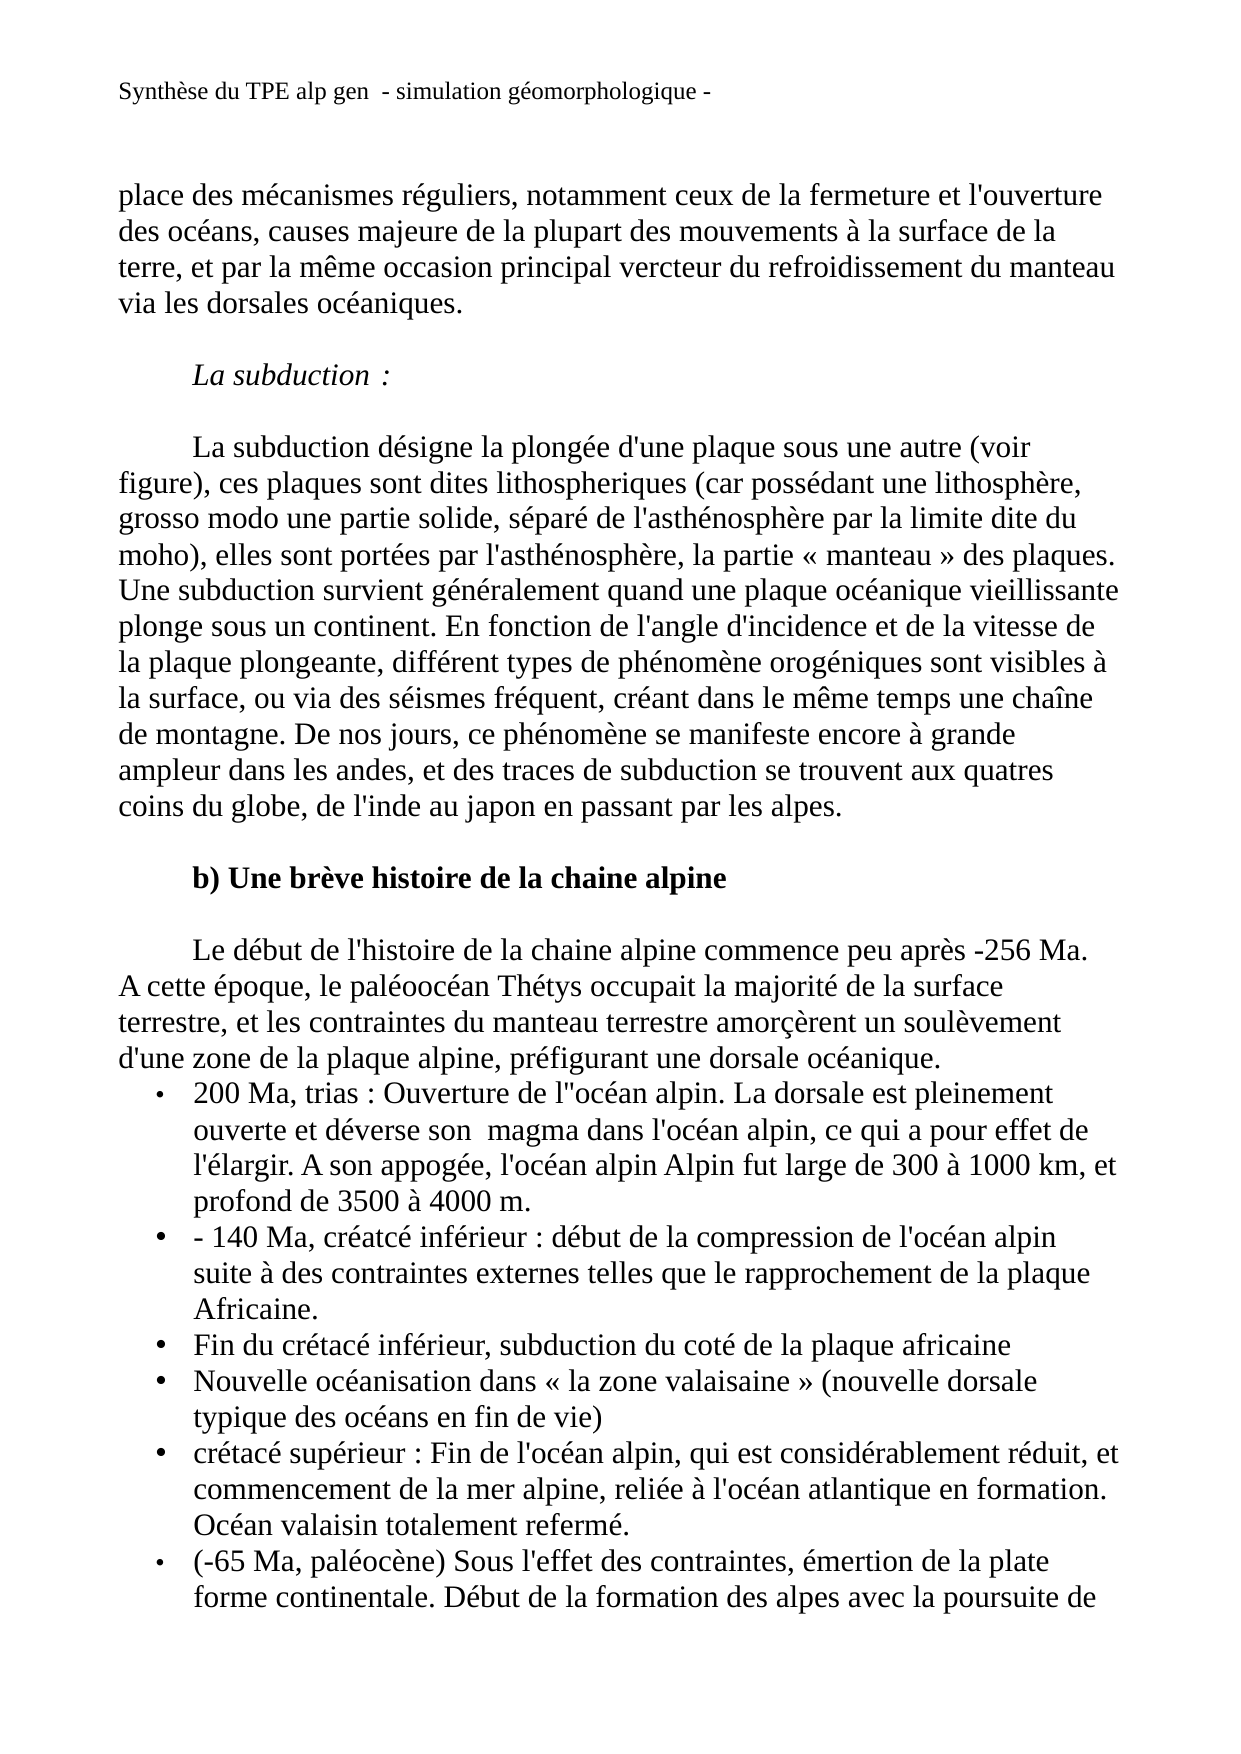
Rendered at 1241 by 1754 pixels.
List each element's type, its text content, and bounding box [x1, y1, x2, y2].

text place des mécanismes réguliers, notamment ceux de la fermeture et l'ouverture des océans, causes majeure de la plupart des mouvements à la surface de la terre, et par la même occasion principal vercteur du refroidissement du manteau via les dorsales océaniques. [118, 176, 1122, 320]
text b) Une brève histoire de la chaine alpine [118, 859, 1122, 895]
text Le début de l'histoire de la chaine alpine commence peu après -256 Ma. A cette époque, le paléoocéan Thétys occupait la majorité de la surface terrestre, et les contraintes du manteau terrestre amorçèrent un soulèvement d'une zone de la plaque alpine, préfigurant une dorsale océanique. [118, 931, 1122, 1075]
list Nouvelle océanisation dans « la zone valaisaine » (nouvelle dorsale typique des océans en fin de vie) [156, 1362, 1122, 1434]
list Fin du crétacé inférieur, subduction du coté de la plaque africaine [156, 1326, 1122, 1362]
list crétacé supérieur : Fin de l'océan alpin, qui est considérablement réduit, et commencement de la mer alpine, reliée à l'océan atlantique en formation. Océan valaisin totalement refermé. [156, 1434, 1122, 1542]
list 200 Ma, trias : Ouverture de l''océan alpin. La dorsale est pleinement ouverte et déverse son magma dans l'océan alpin, ce qui a pour effet de l'élargir. A son appogée, l'océan alpin Alpin fut large de 300 à 1000 km, et profond de 3500 à 4000 m. [156, 1075, 1122, 1218]
list - 140 Ma, créatcé inférieur : début de la compression de l'océan alpin suite à des contraintes externes telles que le rapprochement de la plaque Africaine. [156, 1218, 1122, 1326]
text La subduction désigne la plongée d'une plaque sous une autre (voir figure), ces plaques sont dites lithospheriques (car possédant une lithosphère, grosso modo une partie solide, séparé de l'asthénosphère par la limite dite du moho), elles sont portées par l'asthénosphère, la partie « manteau » des plaques. Une subduction survient généralement quand une plaque océanique vieillissante plonge sous un continent. En fonction de l'angle d'incidence et de la vitesse de la plaque plongeante, différent types de phénomène orogéniques sont visibles à la surface, ou via des séismes fréquent, créant dans le même temps une chaîne de montagne. De nos jours, ce phénomène se manifeste encore à grande ampleur dans les andes, et des traces de subduction se trouvent aux quatres coins du globe, de l'inde au japon en passant par les alpes. [118, 428, 1122, 823]
text La subduction : [118, 356, 1122, 392]
list (-65 Ma, paléocène) Sous l'effet des contraintes, émertion de la plate forme continentale. Début de la formation des alpes avec la poursuite de [156, 1542, 1122, 1614]
